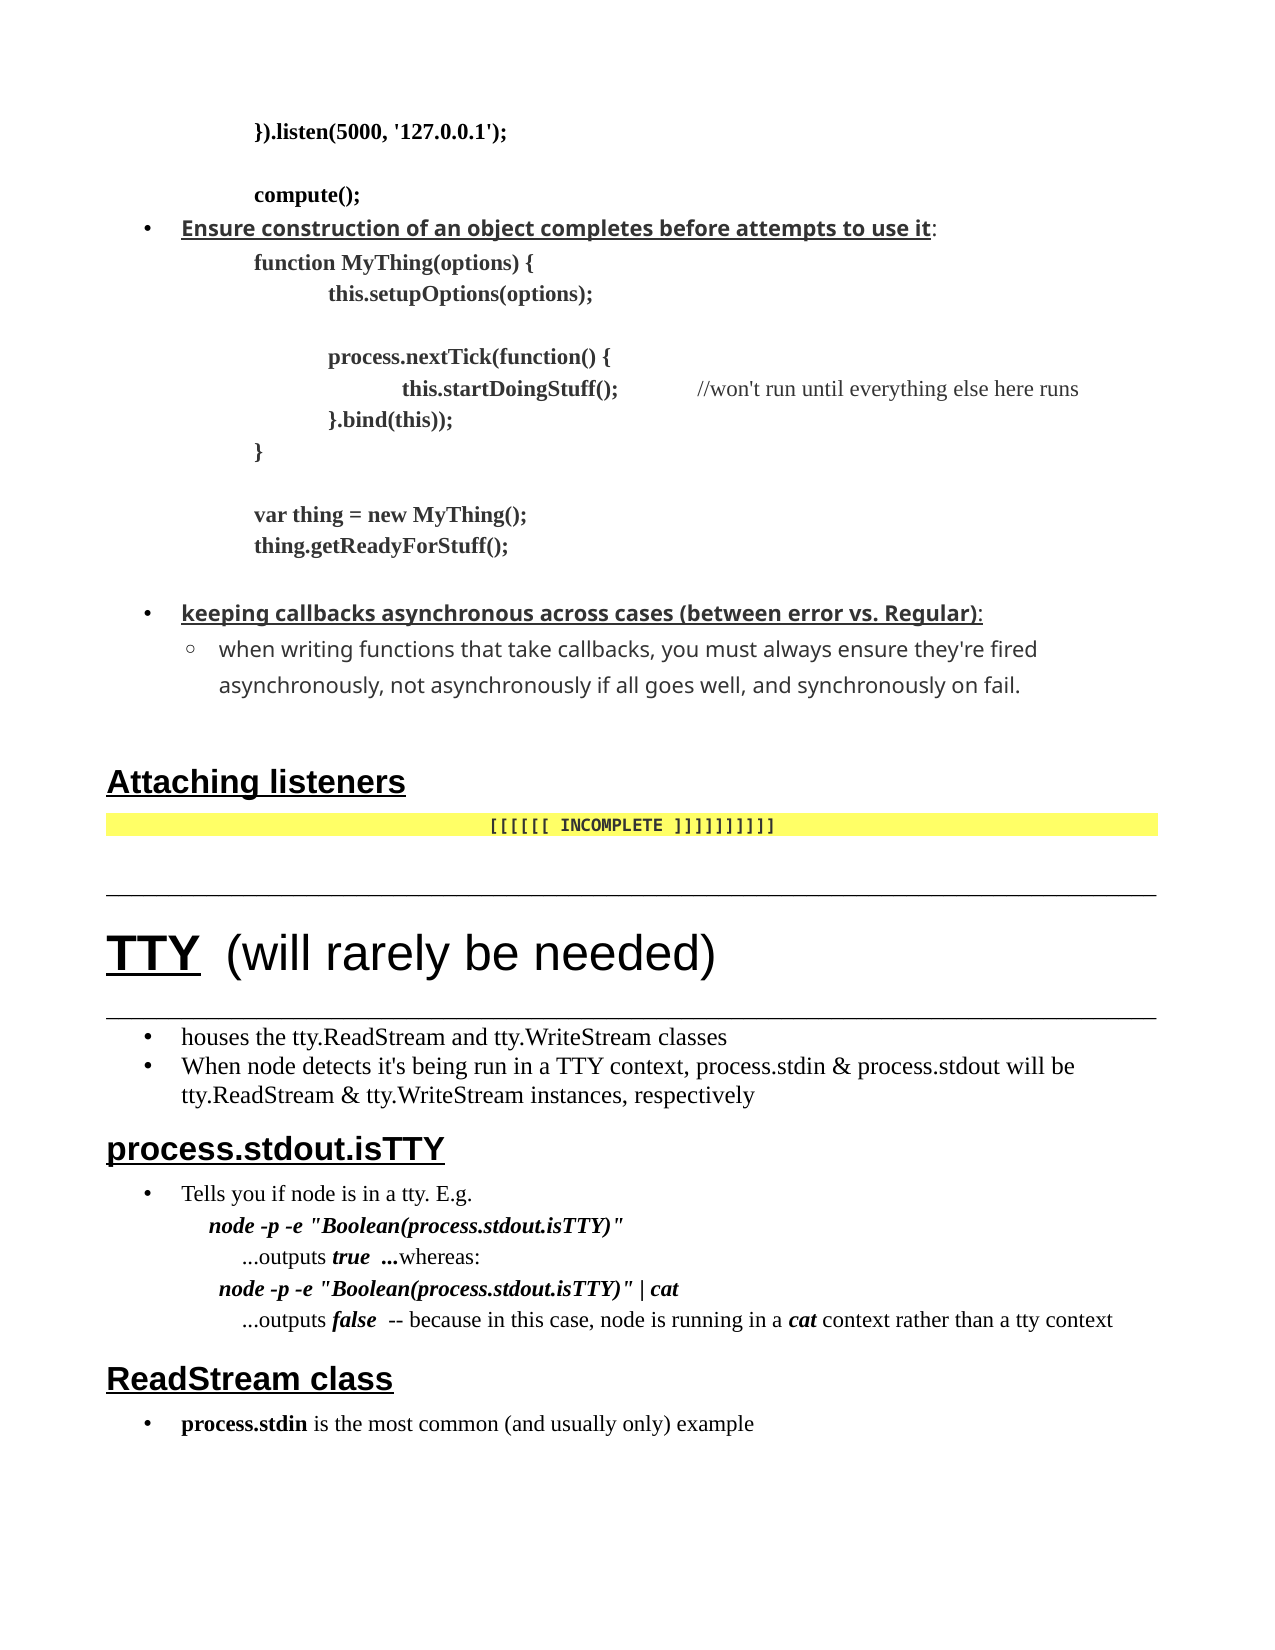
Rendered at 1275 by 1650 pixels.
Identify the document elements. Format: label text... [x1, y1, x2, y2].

text compute(); [254, 181, 1158, 208]
list when writing functions that take callbacks, you must always ensure they're fired asynchronously, not asynchronously if all goes well, and synchronously on fail. [181, 634, 1158, 699]
text node -p -e "Boolean(process.stdout.isTTY)" [106, 1212, 1158, 1238]
list Ensure construction of an object completes before attempts to use it: [144, 213, 1158, 243]
list houses the tty.ReadStream and tty.WriteStream classes [144, 1022, 1158, 1051]
text }.bind(this)); [254, 406, 1158, 433]
list When node detects it's being run in a TTY context, process.stdin & process.stdout will be tty.ReadStream & tty.WriteStream instances, respectively [144, 1051, 1158, 1108]
text thing.getReadyForStuff(); [254, 533, 1158, 559]
subtitle Attaching listeners [106, 762, 1158, 800]
list ...outputs true ...whereas: [181, 1243, 1158, 1270]
list ...outputs false -- because in this case, node is running in a cat context rather than a tty context [181, 1307, 1158, 1333]
subtitle ReadStream class [106, 1359, 1158, 1397]
text }).listen(5000, '127.0.0.1'); [254, 118, 1158, 144]
subtitle TTY (will rarely be needed) [106, 923, 1158, 981]
text function MyThing(options) { [254, 248, 1158, 275]
text ____________________________________________________________________________________ [106, 993, 1158, 1022]
list process.stdin is the most common (and usually only) example [144, 1410, 1158, 1436]
list node -p -e "Boolean(process.stdout.isTTY)" | cat [181, 1275, 1158, 1301]
text this.startDoingStuff(); //won't run until everything else here runs [254, 375, 1158, 401]
subtitle process.stdout.isTTY [106, 1129, 1158, 1168]
text process.nextTick(function() { [254, 343, 1158, 369]
list keeping callbacks asynchronous across cases (between error vs. Regular): [144, 598, 1158, 628]
text [[[[[[ INCOMPLETE ]]]]]]]]]] [106, 813, 1158, 836]
text var thing = new MyThing(); [254, 501, 1158, 527]
text this.setupOptions(options); [254, 280, 1158, 306]
text } [254, 438, 1158, 464]
text ____________________________________________________________________________________ [106, 870, 1158, 898]
list Tells you if node is in a tty. E.g. [144, 1180, 1158, 1207]
